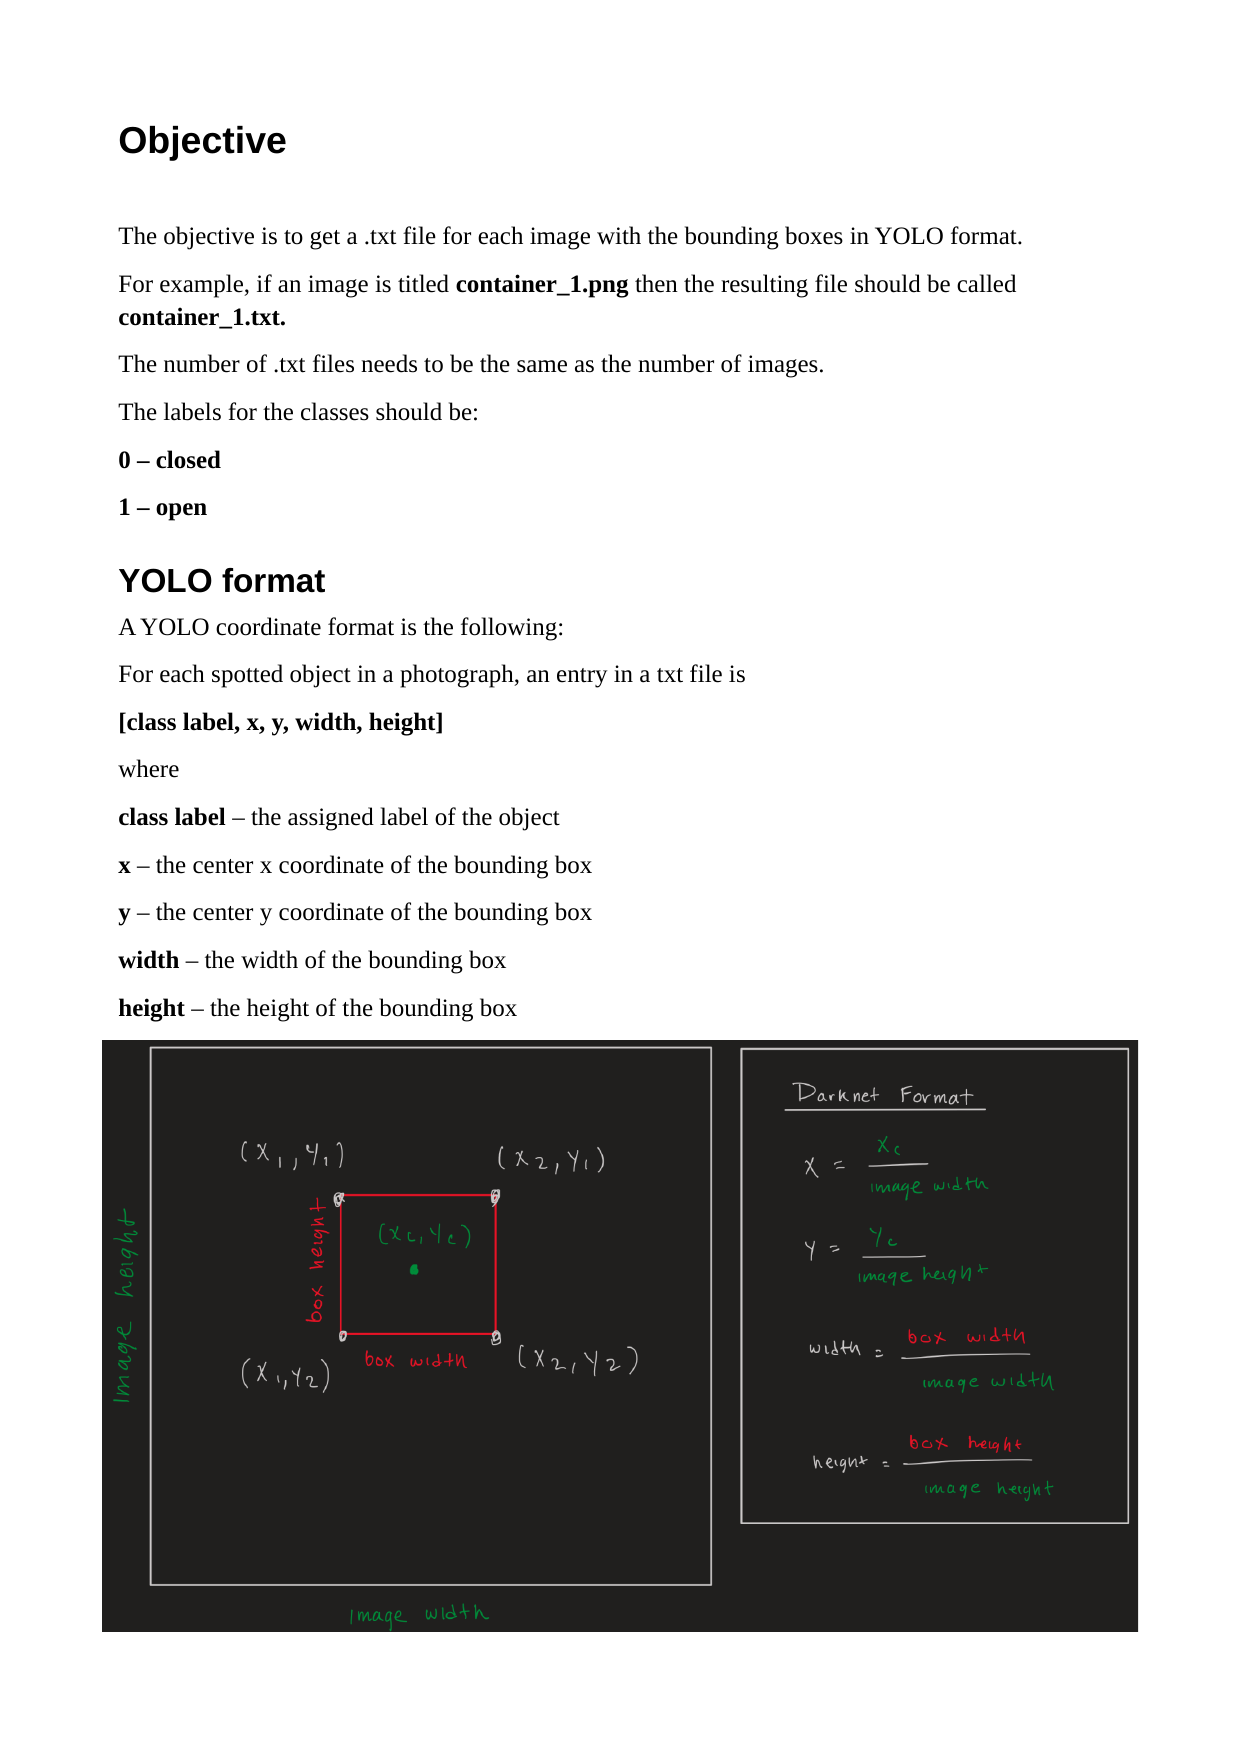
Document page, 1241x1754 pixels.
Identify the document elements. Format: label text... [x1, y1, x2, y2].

text [class label, x, y, width, height] [118, 707, 1122, 736]
text 0 – closed [118, 445, 1122, 473]
text A YOLO coordinate format is the following: [118, 612, 1122, 641]
text where [118, 754, 1122, 783]
text For each spotted object in a photograph, an entry in a txt file is [118, 659, 1122, 688]
picture [102, 1040, 1139, 1632]
text width – the width of the bounding box [118, 945, 1122, 974]
text y – the center y coordinate of the bounding box [118, 897, 1122, 926]
text height – the height of the bounding box [118, 993, 1122, 1021]
subtitle Objective [118, 118, 1122, 161]
text For example, if an image is titled container_1.png then the resulting file should be called container_1.txt. [118, 269, 1122, 331]
text The labels for the classes should be: [118, 397, 1122, 426]
text The number of .txt files needs to be the same as the number of images. [118, 349, 1122, 378]
text class label – the assigned label of the object [118, 802, 1122, 831]
text 1 – open [118, 492, 1122, 521]
text The objective is to get a .txt file for each image with the bounding boxes in YOLO format. [118, 221, 1122, 250]
text x – the center x coordinate of the bounding box [118, 850, 1122, 878]
subtitle YOLO format [118, 561, 1122, 599]
